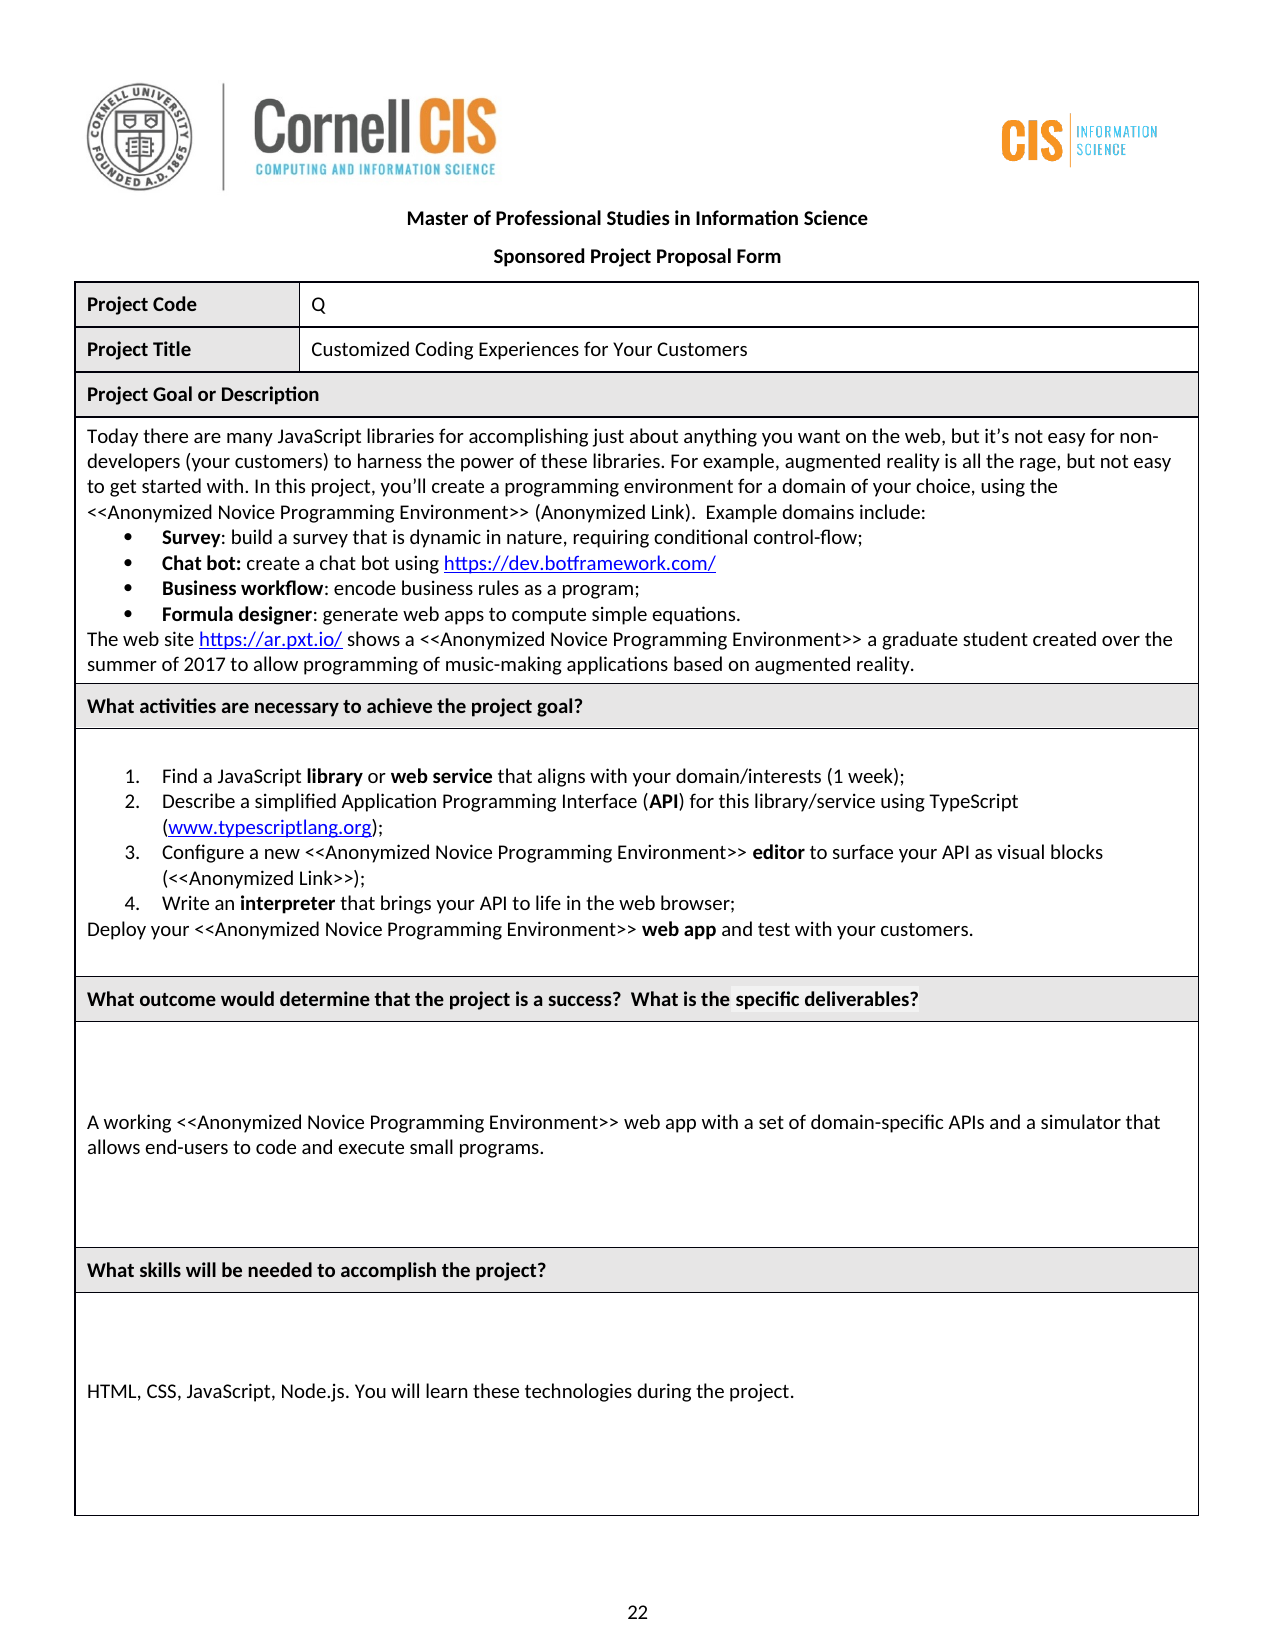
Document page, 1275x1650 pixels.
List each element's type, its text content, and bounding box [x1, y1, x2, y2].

table_cell Find a JavaScript library or web service that aligns with your domain/interests (1 week); Describe a simplified Application Programming Interface (API) for this library/service using TypeScript (www.typescriptlang.org); Configure a new <<Anonymized Novice Programming Environment>> editor to surface your API as visual blocks (<<Anonymized Link>>); Write an interpreter that brings your API to life in the web browser; Deploy your <<Anonymized Novice Programming Environment>> web app and test with your customers. [76, 729, 1198, 976]
table_cell Today there are many JavaScript libraries for accomplishing just about anything you want on the web, but it’s not easy for non-developers (your customers) to harness the power of these libraries. For example, augmented reality is all the rage, but not easy to get started with. In this project, you’ll create a programming environment for a domain of your choice, using the <<Anonymized Novice Programming Environment>> (Anonymized Link). Example domains include: Survey: build a survey that is dynamic in nature, requiring conditional control-flow; Chat bot: create a chat bot using https://dev.botframework.com/ Business workflow: encode business rules as a program; Formula designer: generate web apps to compute simple equations. The web site https://ar.pxt.io/ shows a <<Anonymized Novice Programming Environment>> a graduate student created over the summer of 2017 to allow programming of music-making applications based on augmented reality. [76, 418, 1198, 682]
picture [957, 75, 1200, 206]
table_cell HTML, CSS, JavaScript, Node.js. You will learn these technologies during the project. [76, 1293, 1198, 1515]
picture [75, 75, 507, 199]
table_cell What skills will be needed to accomplish the project? [76, 1248, 1198, 1292]
table_cell Project Title [76, 328, 299, 371]
subtitle Master of Professional Studies in Information Science [75, 75, 1200, 231]
subtitle Sponsored Project Proposal Form [75, 243, 1200, 269]
table_cell Project Goal or Description [76, 373, 1198, 416]
table_cell What activities are necessary to achieve the project goal? [76, 684, 1198, 727]
table_cell A working <<Anonymized Novice Programming Environment>> web app with a set of domain-specific APIs and a simulator that allows end-users to code and execute small programs. [76, 1022, 1198, 1247]
table_cell What outcome would determine that the project is a success? What is the specific deliverables? [76, 977, 1198, 1021]
table_header Q [300, 283, 1198, 326]
table_cell Customized Coding Experiences for Your Customers [300, 328, 1198, 371]
table_header Project Code [76, 283, 299, 326]
